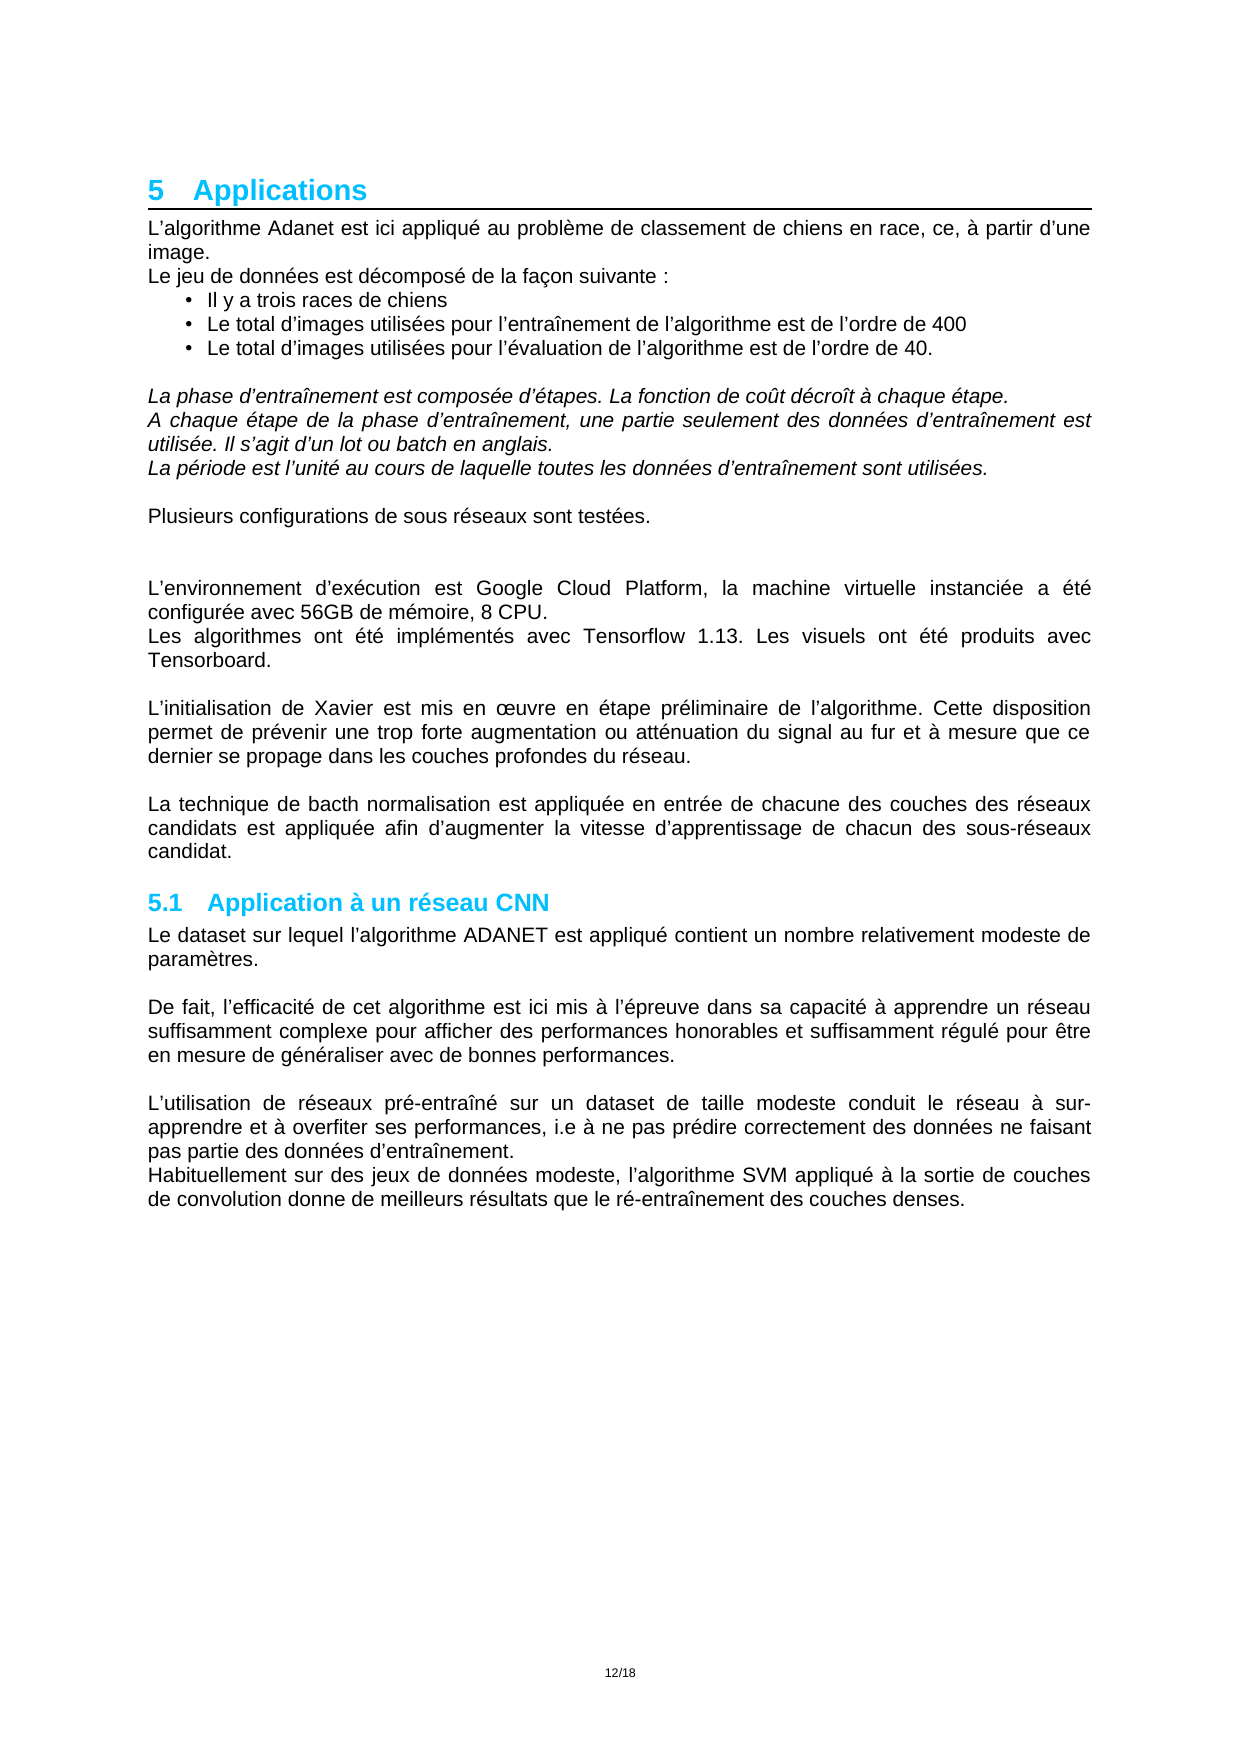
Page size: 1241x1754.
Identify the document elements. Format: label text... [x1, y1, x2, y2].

text Le jeu de données est décomposé de la façon suivante : [148, 264, 1092, 288]
text Plusieurs configurations de sous réseaux sont testées. [148, 504, 1092, 528]
text La phase d’entraînement est composée d’étapes. La fonction de coût décroît à chaque étape. [148, 384, 1092, 408]
list Le total d’images utilisées pour l’entraînement de l’algorithme est de l’ordre de 400 [185, 312, 1092, 336]
text Le dataset sur lequel l’algorithme ADANET est appliqué contient un nombre relativement modeste de paramètres. [148, 923, 1092, 971]
text L’utilisation de réseaux pré-entraîné sur un dataset de taille modeste conduit le réseau à sur-apprendre et à overfiter ses performances, i.e à ne pas prédire correctement des données ne faisant pas partie des données d’entraînement. [148, 1091, 1092, 1163]
text Les algorithmes ont été implémentés avec Tensorflow 1.13. Les visuels ont été produits avec Tensorboard. [148, 624, 1092, 672]
text La technique de bacth normalisation est appliquée en entrée de chacune des couches des réseaux candidats est appliquée afin d’augmenter la vitesse d’apprentissage de chacun des sous-réseaux candidat. [148, 791, 1092, 863]
list Le total d’images utilisées pour l’évaluation de l’algorithme est de l’ordre de 40. [185, 336, 1092, 360]
text La période est l’unité au cours de laquelle toutes les données d’entraînement sont utilisées. [148, 456, 1092, 480]
text L’initialisation de Xavier est mis en œuvre en étape préliminaire de l’algorithme. Cette disposition permet de prévenir une trop forte augmentation ou atténuation du signal au fur et à mesure que ce dernier se propage dans les couches profondes du réseau. [148, 696, 1092, 767]
text De fait, l’efficacité de cet algorithme est ici mis à l’épreuve dans sa capacité à apprendre un réseau suffisamment complexe pour afficher des performances honorables et suffisamment régulé pour être en mesure de généraliser avec de bonnes performances. [148, 995, 1092, 1067]
subtitle Applications [148, 173, 1092, 208]
subtitle Application à un réseau CNN [148, 888, 1092, 917]
text L’algorithme Adanet est ici appliqué au problème de classement de chiens en race, ce, à partir d’une image. [148, 216, 1092, 264]
list Il y a trois races de chiens [185, 288, 1092, 312]
text A chaque étape de la phase d’entraînement, une partie seulement des données d’entraînement est utilisée. Il s’agit d’un lot ou batch en anglais. [148, 408, 1092, 456]
text L’environnement d’exécution est Google Cloud Platform, la machine virtuelle instanciée a été configurée avec 56GB de mémoire, 8 CPU. [148, 576, 1092, 624]
text Habituellement sur des jeux de données modeste, l’algorithme SVM appliqué à la sortie de couches de convolution donne de meilleurs résultats que le ré-entraînement des couches denses. [148, 1163, 1092, 1211]
